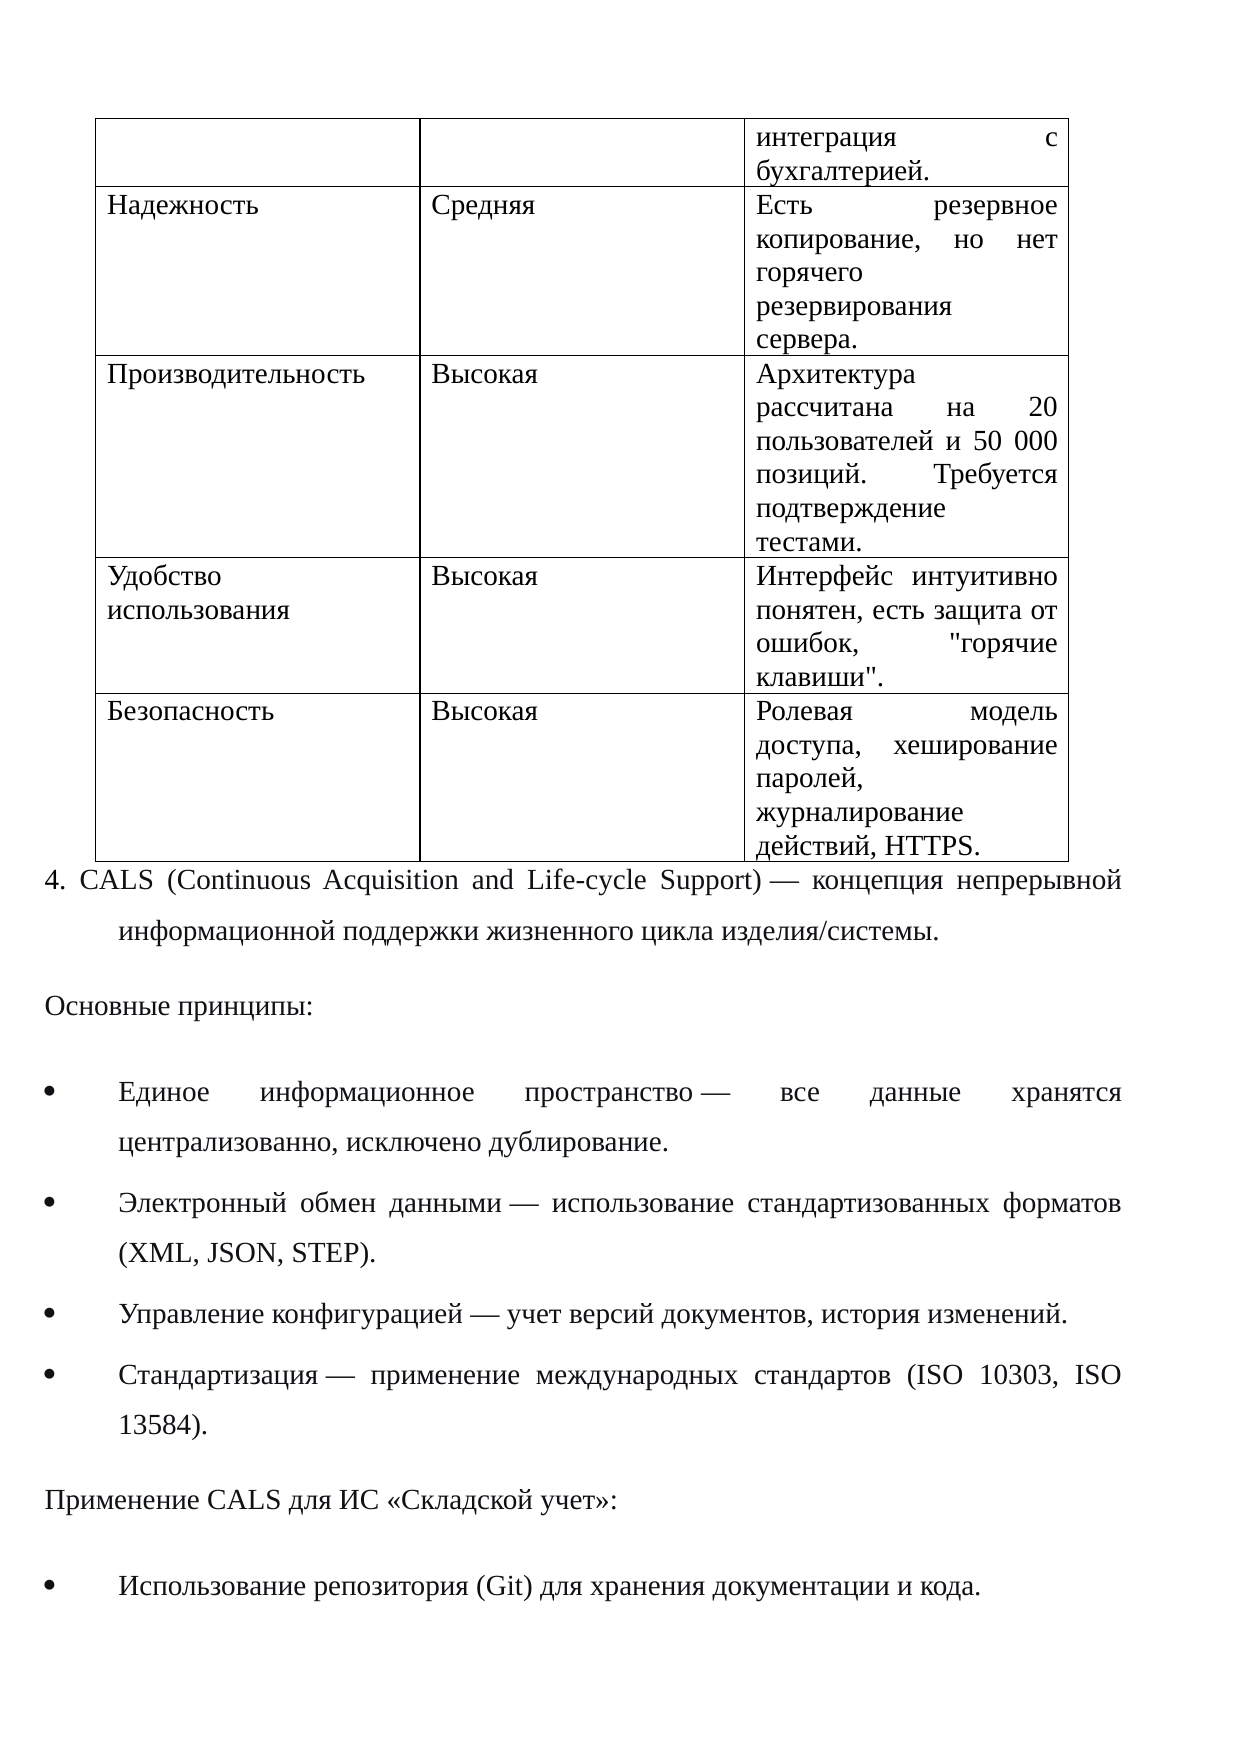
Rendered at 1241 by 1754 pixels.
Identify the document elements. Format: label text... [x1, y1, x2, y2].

table_cell Ролевая модель доступа, хеширование паролей, журналирование действий, HTTPS. [745, 694, 1068, 861]
text 4. CALS (Continuous Acquisition and Life-cycle Support) — концепция непрерывной информационной поддержки жизненного цикла изделия/системы. [44, 862, 1122, 946]
table_cell Производительность [96, 356, 419, 557]
list Электронный обмен данными — использование стандартизованных форматов (XML, JSON, STEP). [44, 1185, 1122, 1269]
list Единое информационное пространство — все данные хранятся централизованно, исключено дублирование. [44, 1074, 1122, 1158]
table_cell Высокая [421, 558, 744, 692]
list Использование репозитория (Git) для хранения документации и кода. [44, 1568, 1122, 1602]
table_cell Интерфейс интуитивно понятен, есть защита от ошибок, "горячие клавиши". [745, 558, 1068, 692]
list Управление конфигурацией — учет версий документов, история изменений. [44, 1296, 1122, 1329]
table_cell Безопасность [96, 694, 419, 861]
text Применение CALS для ИС «Складской учет»: [44, 1482, 1122, 1516]
text Основные принципы: [44, 988, 1122, 1021]
table_cell Есть резервное копирование, но нет горячего резервирования сервера. [745, 187, 1068, 355]
list Стандартизация — применение международных стандартов (ISO 10303, ISO 13584). [44, 1357, 1122, 1441]
table_cell [421, 119, 744, 186]
table_cell Надежность [96, 187, 419, 355]
table_cell Высокая [421, 694, 744, 861]
table_cell Архитектура рассчитана на 20 пользователей и 50 000 позиций. Требуется подтверждение тестами. [745, 356, 1068, 557]
table_cell Высокая [421, 356, 744, 557]
table_cell интеграция с бухгалтерией. [745, 119, 1068, 186]
table_cell [96, 119, 419, 186]
table_cell Удобство использования [96, 558, 419, 692]
table_cell Средняя [421, 187, 744, 355]
